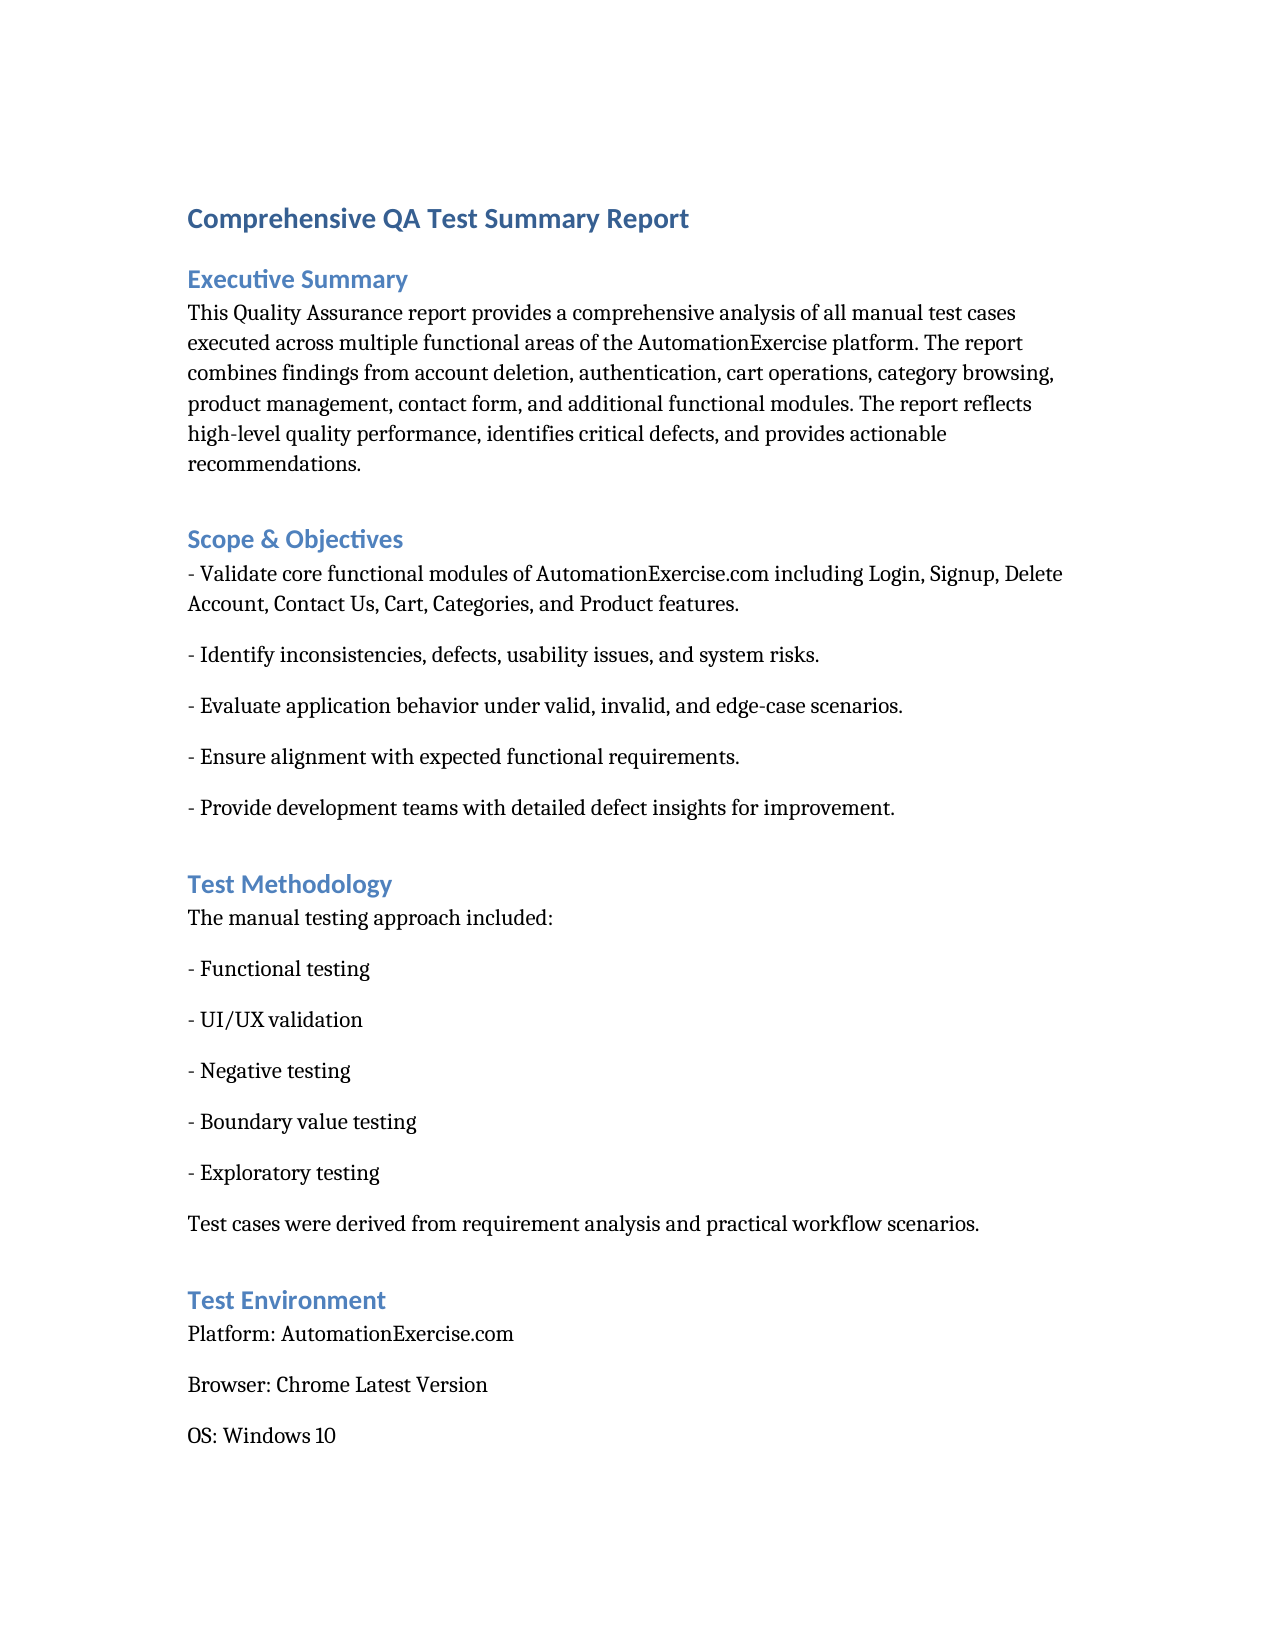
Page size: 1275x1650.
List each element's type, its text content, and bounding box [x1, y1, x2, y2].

text - Identify inconsistencies, defects, usability issues, and system risks. [187, 642, 1087, 668]
text Test cases were derived from requirement analysis and practical workflow scenarios. [187, 1211, 1087, 1237]
text - Functional testing [187, 956, 1087, 982]
subtitle Scope & Objectives [187, 523, 1087, 556]
text - Validate core functional modules of AutomationExercise.com including Login, Signup, Delete Account, Contact Us, Cart, Categories, and Product features. [187, 561, 1087, 617]
text - Negative testing [187, 1058, 1087, 1084]
subtitle Test Methodology [187, 867, 1087, 900]
text - Provide development teams with detailed defect insights for improvement. [187, 795, 1087, 821]
text - Ensure alignment with expected functional requirements. [187, 744, 1087, 770]
text - UI/UX validation [187, 1007, 1087, 1033]
text The manual testing approach included: [187, 905, 1087, 931]
text - Exploratory testing [187, 1160, 1087, 1186]
subtitle Comprehensive QA Test Summary Report [187, 200, 1087, 236]
text Browser: Chrome Latest Version [187, 1372, 1087, 1398]
subtitle Executive Summary [187, 262, 1087, 295]
text OS: Windows 10 [187, 1423, 1087, 1449]
text - Evaluate application behavior under valid, invalid, and edge-case scenarios. [187, 693, 1087, 719]
subtitle Test Environment [187, 1283, 1087, 1316]
text Platform: AutomationExercise.com [187, 1321, 1087, 1347]
text - Boundary value testing [187, 1109, 1087, 1135]
text This Quality Assurance report provides a comprehensive analysis of all manual test cases executed across multiple functional areas of the AutomationExercise platform. The report combines findings from account deletion, authentication, cart operations, category browsing, product management, contact form, and additional functional modules. The report reflects high‑level quality performance, identifies critical defects, and provides actionable recommendations. [187, 300, 1087, 477]
